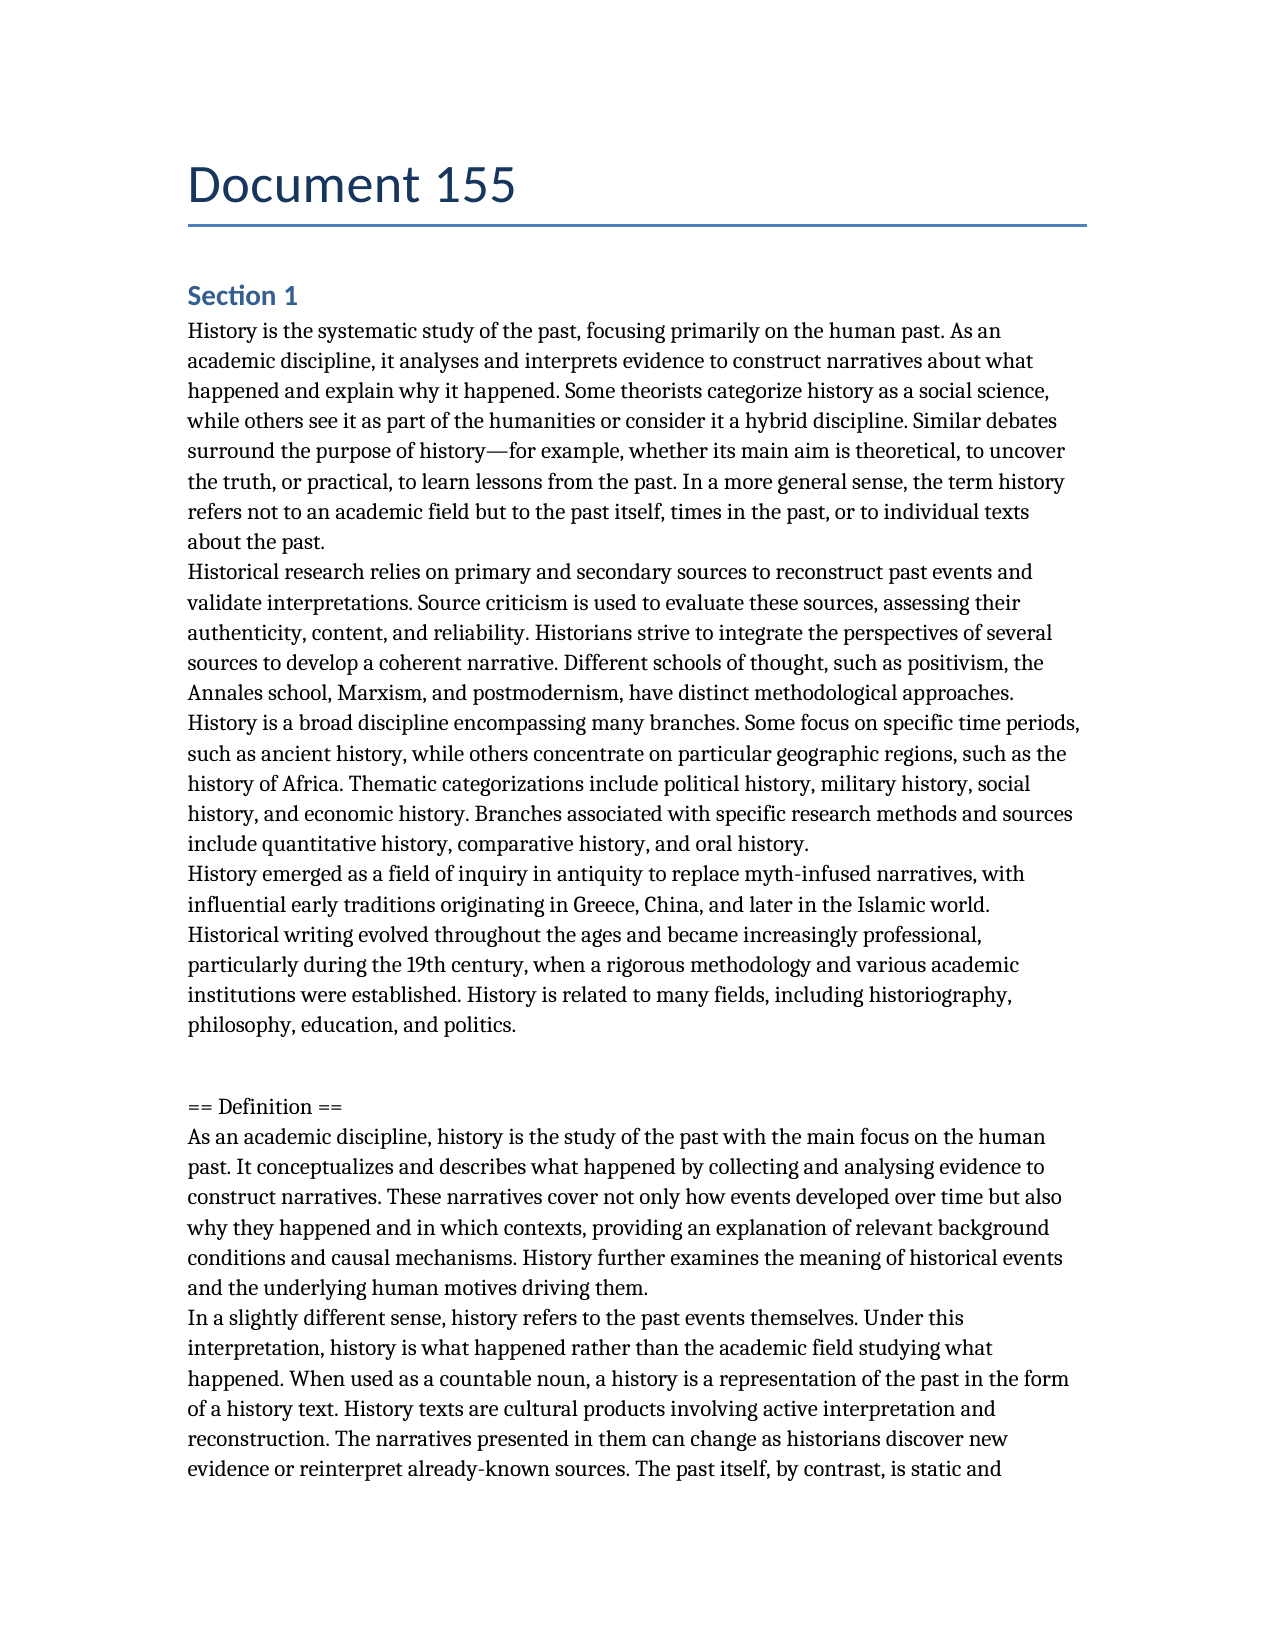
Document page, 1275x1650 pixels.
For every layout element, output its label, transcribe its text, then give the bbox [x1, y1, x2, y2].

title Document 155 [187, 150, 1087, 227]
text == Definition == As an academic discipline, history is the study of the past with the main focus on the human past. It conceptualizes and describes what happened by collecting and analysing evidence to construct narratives. These narratives cover not only how events developed over time but also why they happened and in which contexts, providing an explanation of relevant background conditions and causal mechanisms. History further examines the meaning of historical events and the underlying human motives driving them. In a slightly different sense, history refers to the past events themselves. Under this interpretation, history is what happened rather than the academic field studying what happened. When used as a countable noun, a history is a representation of the past in the form of a history text. History texts are cultural products involving active interpretation and reconstruction. The narratives presented in them can change as historians discover new evidence or reinterpret already-known sources. The past itself, by contrast, is static and [187, 1063, 1087, 1482]
subtitle Section 1 [187, 277, 1087, 312]
text History is the systematic study of the past, focusing primarily on the human past. As an academic discipline, it analyses and interprets evidence to construct narratives about what happened and explain why it happened. Some theorists categorize history as a social science, while others see it as part of the humanities or consider it a hybrid discipline. Similar debates surround the purpose of history—for example, whether its main aim is theoretical, to uncover the truth, or practical, to learn lessons from the past. In a more general sense, the term history refers not to an academic field but to the past itself, times in the past, or to individual texts about the past. Historical research relies on primary and secondary sources to reconstruct past events and validate interpretations. Source criticism is used to evaluate these sources, assessing their authenticity, content, and reliability. Historians strive to integrate the perspectives of several sources to develop a coherent narrative. Different schools of thought, such as positivism, the Annales school, Marxism, and postmodernism, have distinct methodological approaches. History is a broad discipline encompassing many branches. Some focus on specific time periods, such as ancient history, while others concentrate on particular geographic regions, such as the history of Africa. Thematic categorizations include political history, military history, social history, and economic history. Branches associated with specific research methods and sources include quantitative history, comparative history, and oral history. History emerged as a field of inquiry in antiquity to replace myth-infused narratives, with influential early traditions originating in Greece, China, and later in the Islamic world. Historical writing evolved throughout the ages and became increasingly professional, particularly during the 19th century, when a rigorous methodology and various academic institutions were established. History is related to many fields, including historiography, philosophy, education, and politics. [187, 317, 1087, 1039]
